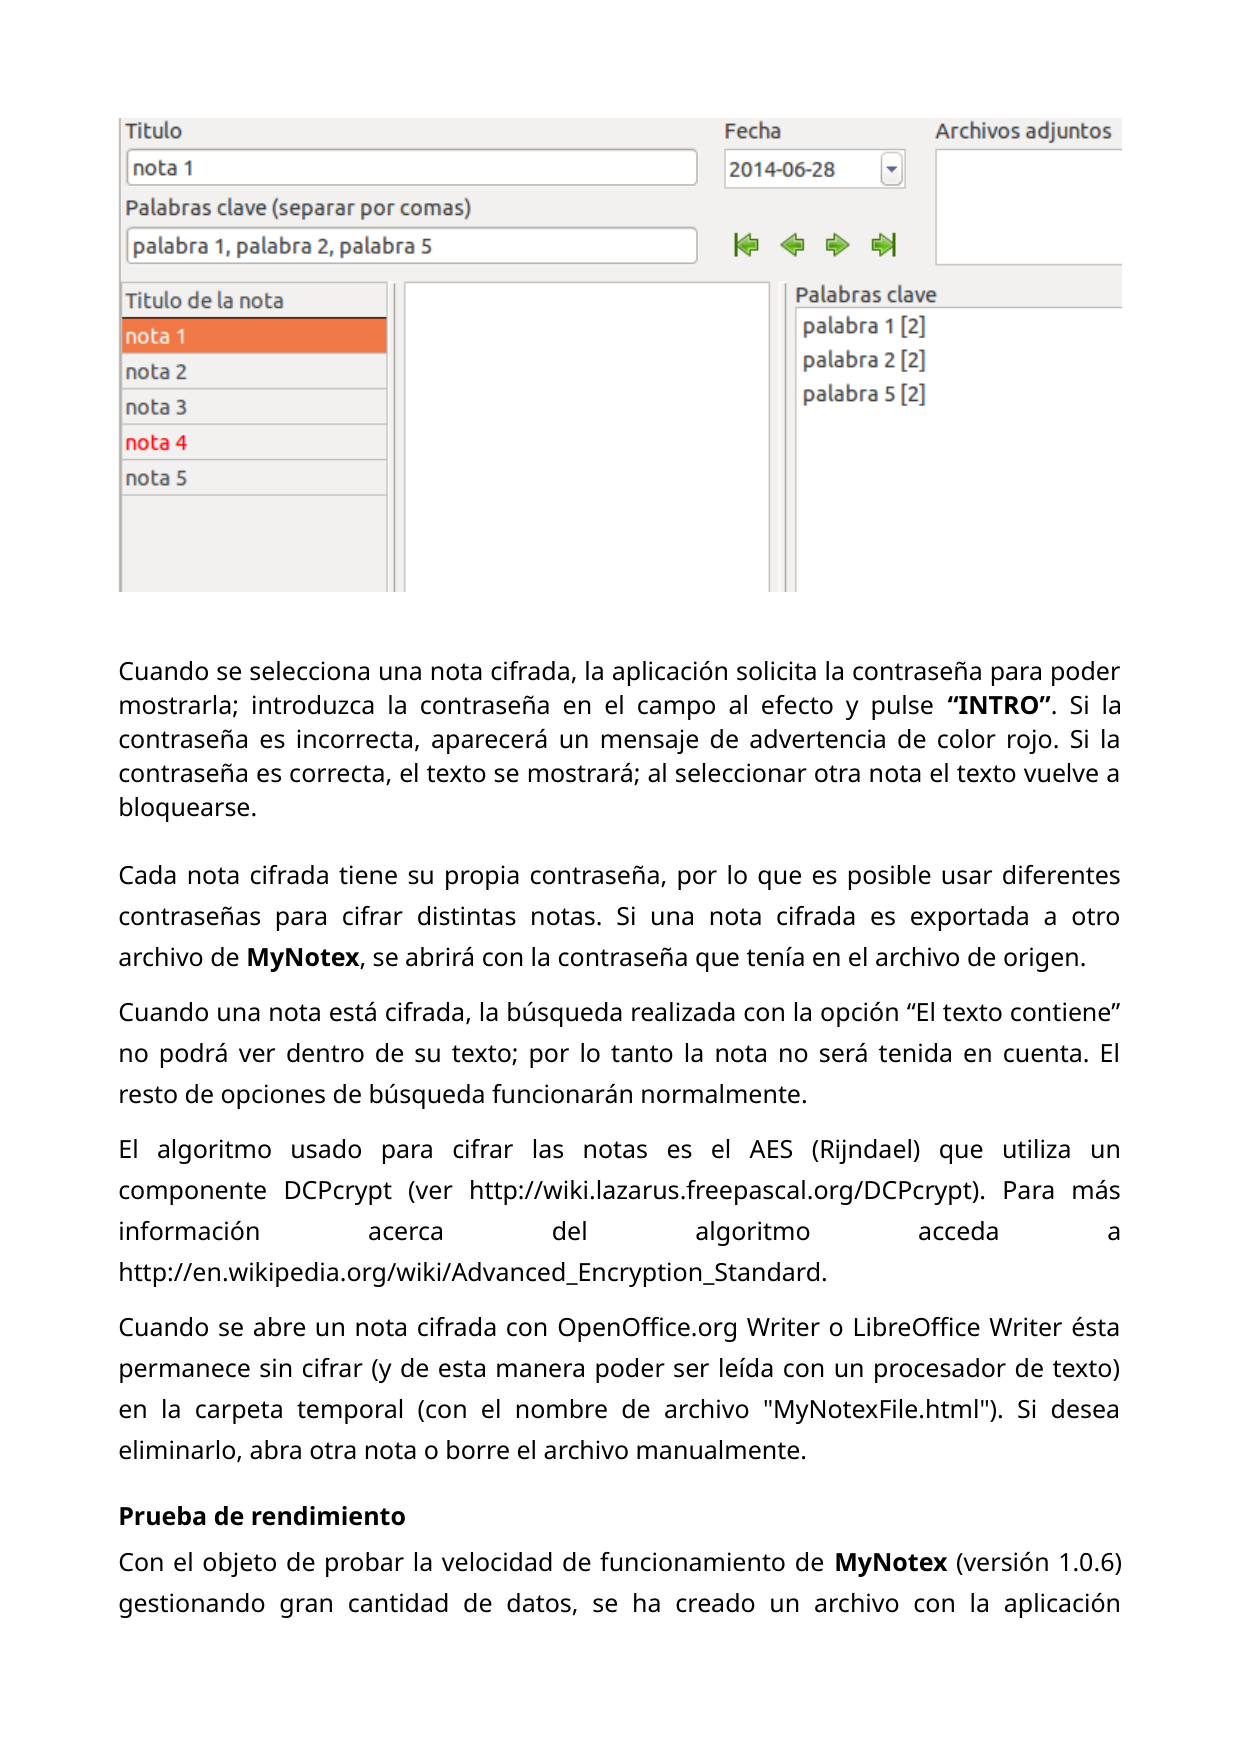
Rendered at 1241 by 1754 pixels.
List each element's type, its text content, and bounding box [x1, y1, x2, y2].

text Cuando se selecciona una nota cifrada, la aplicación solicita la contraseña para poder mostrarla; introduzca la contraseña en el campo al efecto y pulse “INTRO”. Si la contraseña es incorrecta, aparecerá un mensaje de advertencia de color rojo. Si la contraseña es correcta, el texto se mostrará; al seleccionar otra nota el texto vuelve a bloquearse. [118, 653, 1122, 824]
text El algoritmo usado para cifrar las notas es el AES (Rijndael) que utiliza un componente DCPcrypt (ver http://wiki.lazarus.freepascal.org/DCPcrypt). Para más información acerca del algoritmo acceda a http://en.wikipedia.org/wiki/Advanced_Encryption_Standard. [118, 1132, 1122, 1289]
text Cuando una nota está cifrada, la búsqueda realizada con la opción “El texto contiene” no podrá ver dentro de su texto; por lo tanto la nota no será tenida en cuenta. El resto de opciones de búsqueda funcionarán normalmente. [118, 995, 1122, 1111]
text Cada nota cifrada tiene su propia contraseña, por lo que es posible usar diferentes contraseñas para cifrar distintas notas. Si una nota cifrada es exportada a otro archivo de MyNotex, se abrirá con la contraseña que tenía en el archivo de origen. [118, 858, 1122, 974]
picture [118, 118, 1123, 592]
text Con el objeto de probar la velocidad de funcionamiento de MyNotex (versión 1.0.6) gestionando gran cantidad de datos, se ha creado un archivo con la aplicación [118, 1545, 1122, 1620]
text Cuando se abre un nota cifrada con OpenOffice.org Writer o LibreOffice Writer ésta permanece sin cifrar (y de esta manera poder ser leída con un procesador de texto) en la carpeta temporal (con el nombre de archivo "MyNotexFile.html"). Si desea eliminarlo, abra otra nota o borre el archivo manualmente. [118, 1310, 1122, 1467]
subtitle Prueba de rendimiento [118, 1498, 1122, 1532]
